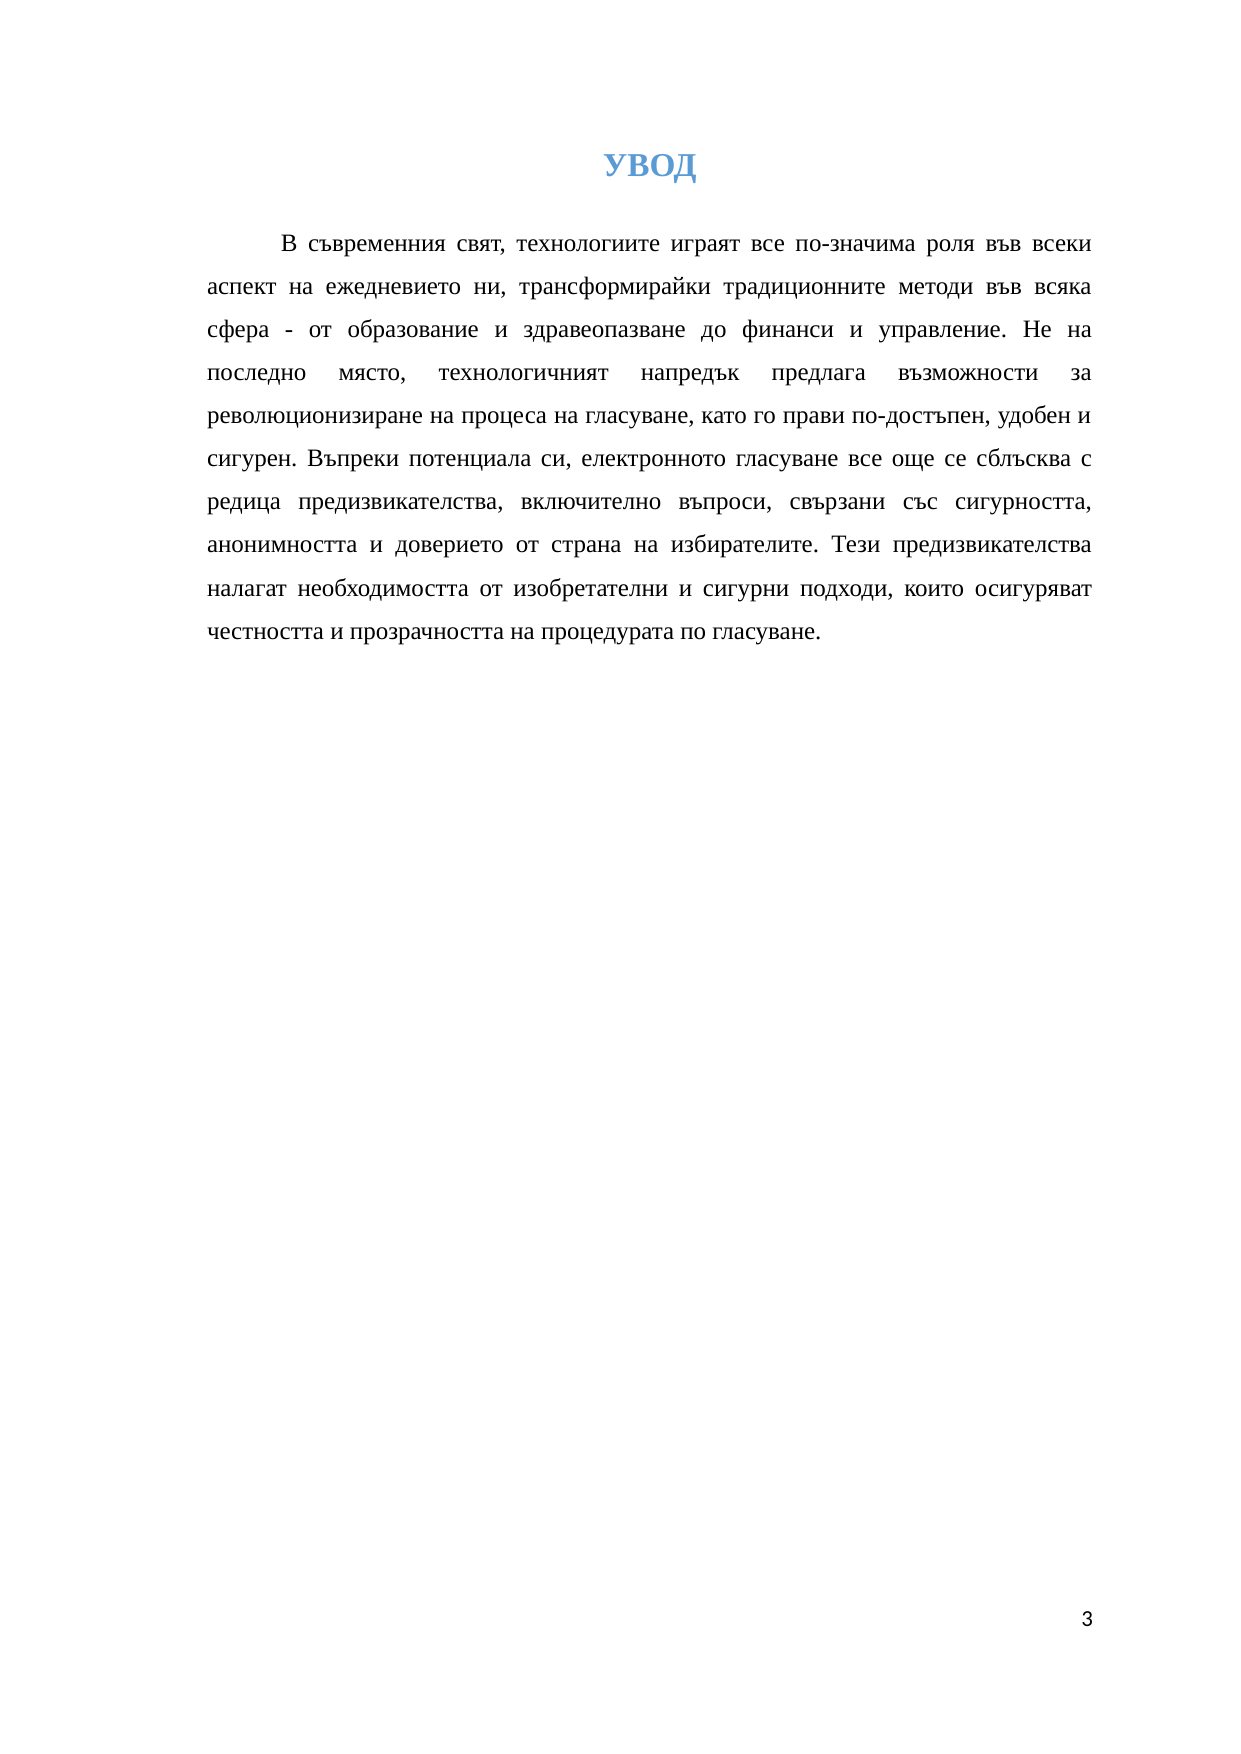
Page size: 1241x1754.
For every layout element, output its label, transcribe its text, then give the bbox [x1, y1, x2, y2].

subtitle Увод [207, 145, 1092, 183]
text В съвременния свят, технологиите играят все по-значима роля във всеки аспект на ежедневието ни, трансформирайки традиционните методи във всяка сфера - от образование и здравеопазване до финанси и управление. Не на последно място, технологичният напредък предлага възможности за революционизиране на процеса на гласуване, като го прави по-достъпен, удобен и сигурен. Въпреки потенциала си, електронното гласуване все още се сблъсква с редица предизвикателства, включително въпроси, свързани със сигурността, анонимността и доверието от страна на избирателите. Тези предизвикателства налагат необходимостта от изобретателни и сигурни подходи, които осигуряват честността и прозрачността на процедурата по гласуване. [207, 228, 1092, 644]
